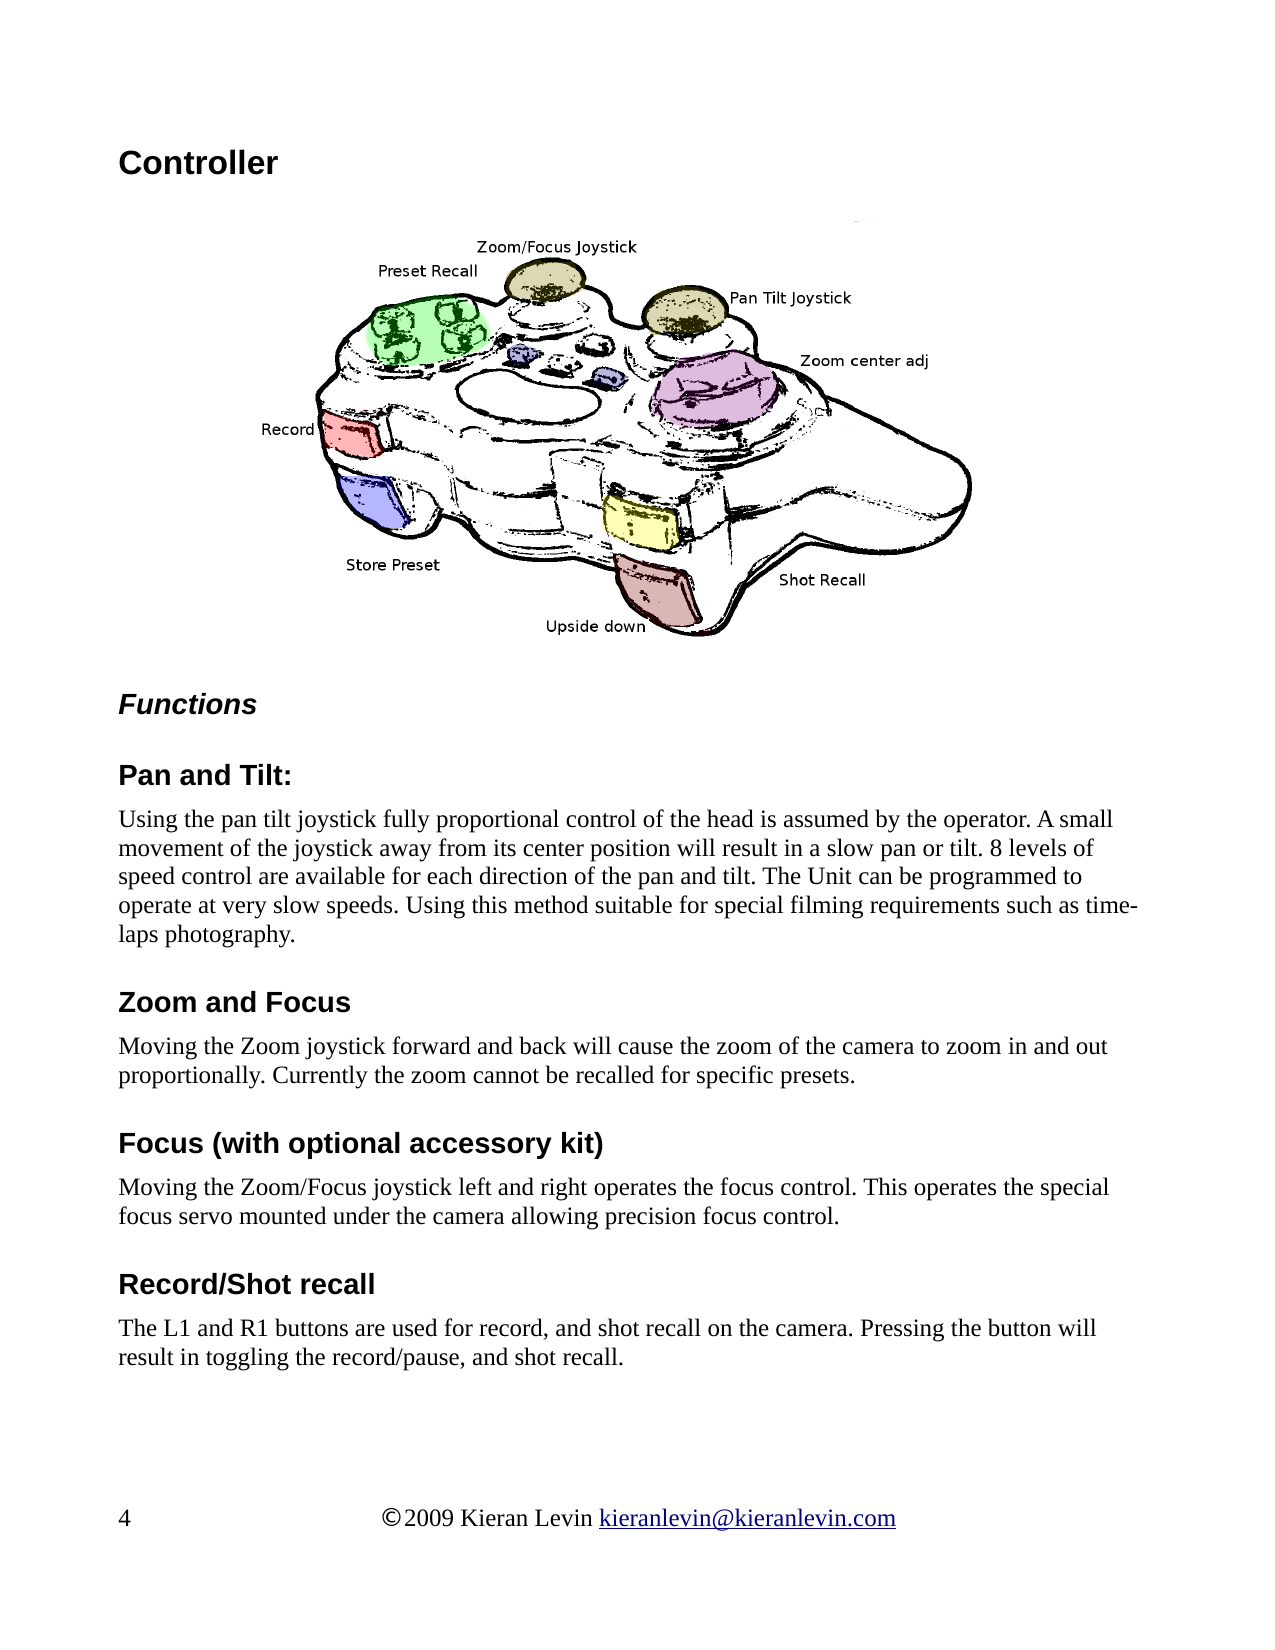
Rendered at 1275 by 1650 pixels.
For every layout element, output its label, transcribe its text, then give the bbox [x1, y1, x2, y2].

subtitle Functions [118, 687, 1157, 720]
text Moving the Zoom/Focus joystick left and right operates the focus control. This operates the special focus servo mounted under the camera allowing precision focus control. [118, 1172, 1157, 1230]
subtitle Controller [118, 143, 1157, 182]
text Moving the Zoom joystick forward and back will cause the zoom of the camera to zoom in and out proportionally. Currently the zoom cannot be recalled for specific presets. [118, 1031, 1157, 1089]
subtitle Pan and Tilt: [118, 758, 1157, 791]
subtitle Zoom and Focus [118, 985, 1157, 1019]
picture [253, 194, 1022, 671]
subtitle Focus (with optional accessory kit) [118, 1126, 1157, 1160]
subtitle Record/Shot recall [118, 1267, 1157, 1301]
text The L1 and R1 buttons are used for record, and shot recall on the camera. Pressing the button will result in toggling the record/pause, and shot recall. [118, 1313, 1157, 1371]
text Using the pan tilt joystick fully proportional control of the head is assumed by the operator. A small movement of the joystick away from its center position will result in a slow pan or tilt. 8 levels of speed control are available for each direction of the pan and tilt. The Unit can be programmed to operate at very slow speeds. Using this method suitable for special filming requirements such as time-laps photography. [118, 804, 1157, 948]
